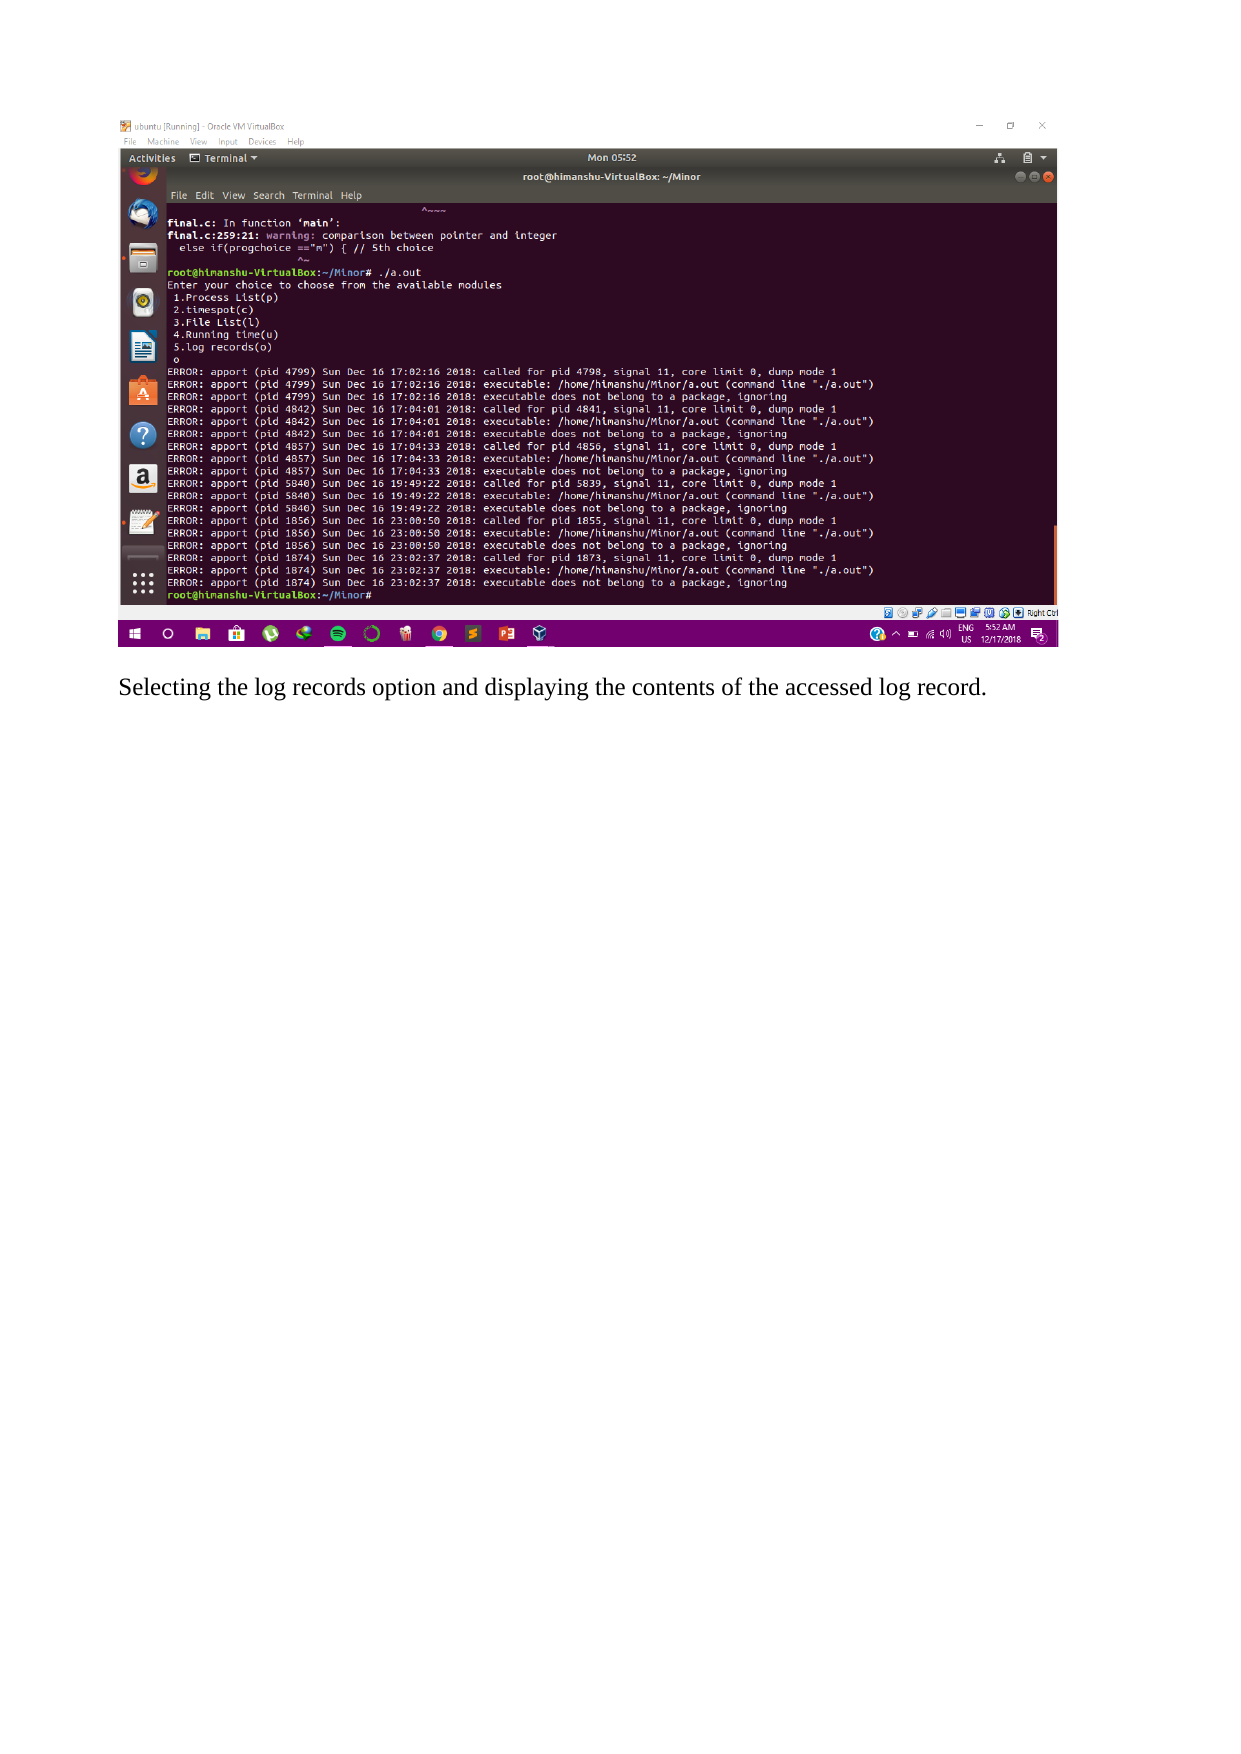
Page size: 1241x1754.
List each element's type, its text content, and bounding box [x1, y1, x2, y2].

text Selecting the log records option and displaying the contents of the accessed log record. [118, 672, 1122, 701]
picture [118, 118, 1059, 647]
